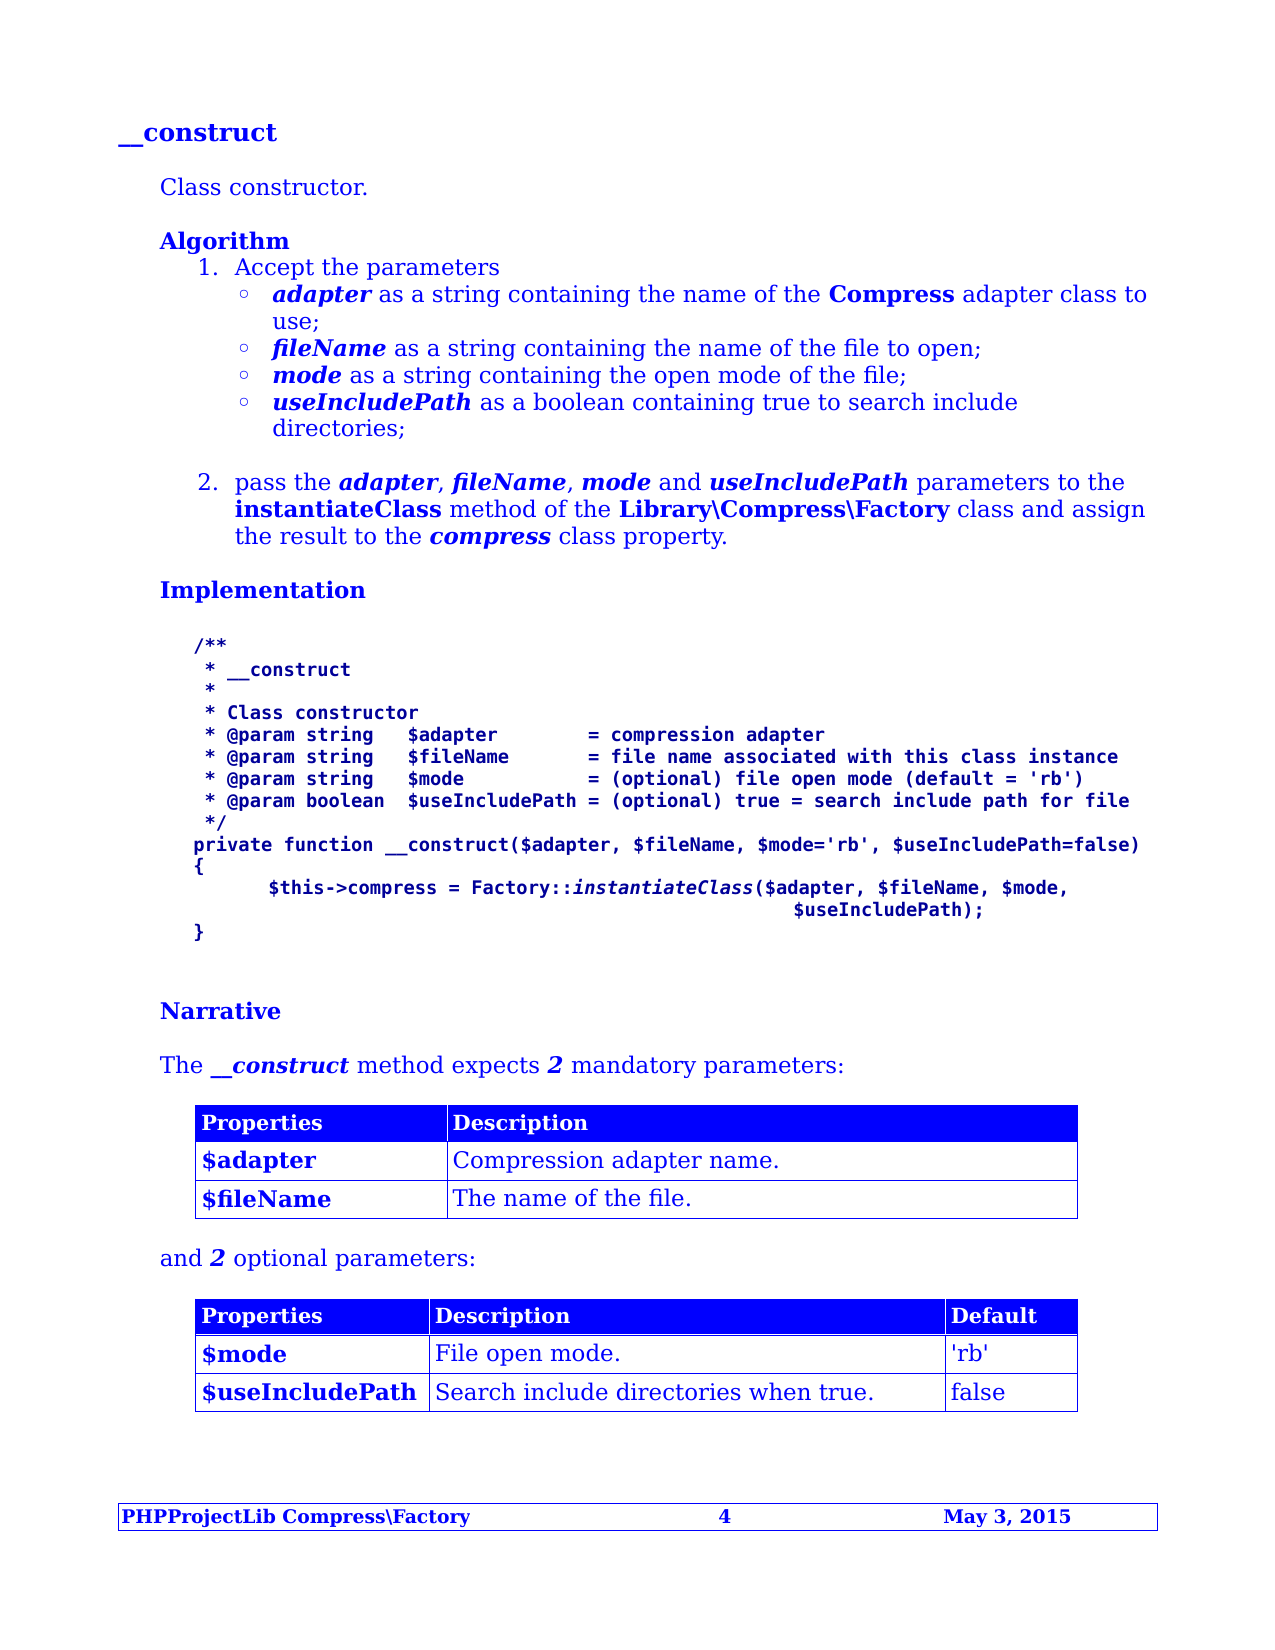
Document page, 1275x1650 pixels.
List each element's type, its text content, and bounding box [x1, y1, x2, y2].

text } [118, 921, 1157, 943]
table_header Properties [196, 1106, 447, 1141]
text $this->compress = Factory::instantiateClass($adapter, $fileName, $mode, $useIncludePath); [118, 877, 1157, 921]
text private function __construct($adapter, $fileName, $mode='rb', $useIncludePath=false) [118, 833, 1157, 855]
text * __construct [118, 658, 1157, 680]
text Narrative [159, 998, 1157, 1025]
table_header Description [430, 1300, 945, 1334]
list Accept the parameters [197, 254, 1157, 281]
text Class constructor. [159, 174, 1157, 201]
table_header Properties [196, 1300, 429, 1334]
text * [118, 680, 1157, 702]
table_cell $mode [196, 1336, 429, 1373]
table_cell Search include directories when true. [430, 1374, 945, 1411]
text * @param boolean $useIncludePath = (optional) true = search include path for file [118, 790, 1157, 812]
text The __construct method expects 2 mandatory parameters: [159, 1052, 1157, 1078]
text and 2 optional parameters: [159, 1245, 1157, 1272]
table_cell The name of the file. [448, 1181, 1077, 1218]
list adapter as a string containing the name of the Compress adapter class to use; [234, 281, 1157, 335]
text Algorithm [159, 227, 1157, 254]
text * @param string $fileName = file name associated with this class instance [118, 746, 1157, 768]
text * @param string $adapter = compression adapter [118, 724, 1157, 746]
table_cell $adapter [196, 1142, 447, 1180]
table_header Description [448, 1106, 1077, 1141]
table_cell false [946, 1374, 1077, 1411]
text { [118, 855, 1157, 877]
table_cell $useIncludePath [196, 1374, 429, 1411]
table_cell File open mode. [430, 1336, 945, 1373]
table_cell Compression adapter name. [448, 1142, 1077, 1180]
list mode as a string containing the open mode of the file; [234, 362, 1157, 389]
table_cell 'rb' [946, 1336, 1077, 1373]
text Implementation [159, 577, 1157, 603]
text */ [118, 812, 1157, 833]
list fileName as a string containing the name of the file to open; [234, 335, 1157, 362]
table_cell $fileName [196, 1181, 447, 1218]
table_header Default [946, 1300, 1077, 1334]
text * Class constructor [118, 702, 1157, 724]
list pass the adapter, fileName, mode and useIncludePath parameters to the instantiateClass method of the Library\Compress\Factory class and assign the result to the compress class property. [197, 469, 1157, 550]
list useIncludePath as a boolean containing true to search include directories; [234, 389, 1157, 442]
text * @param string $mode = (optional) file open mode (default = 'rb') [118, 768, 1157, 790]
title __construct [118, 118, 1157, 147]
text /** [118, 630, 1157, 658]
